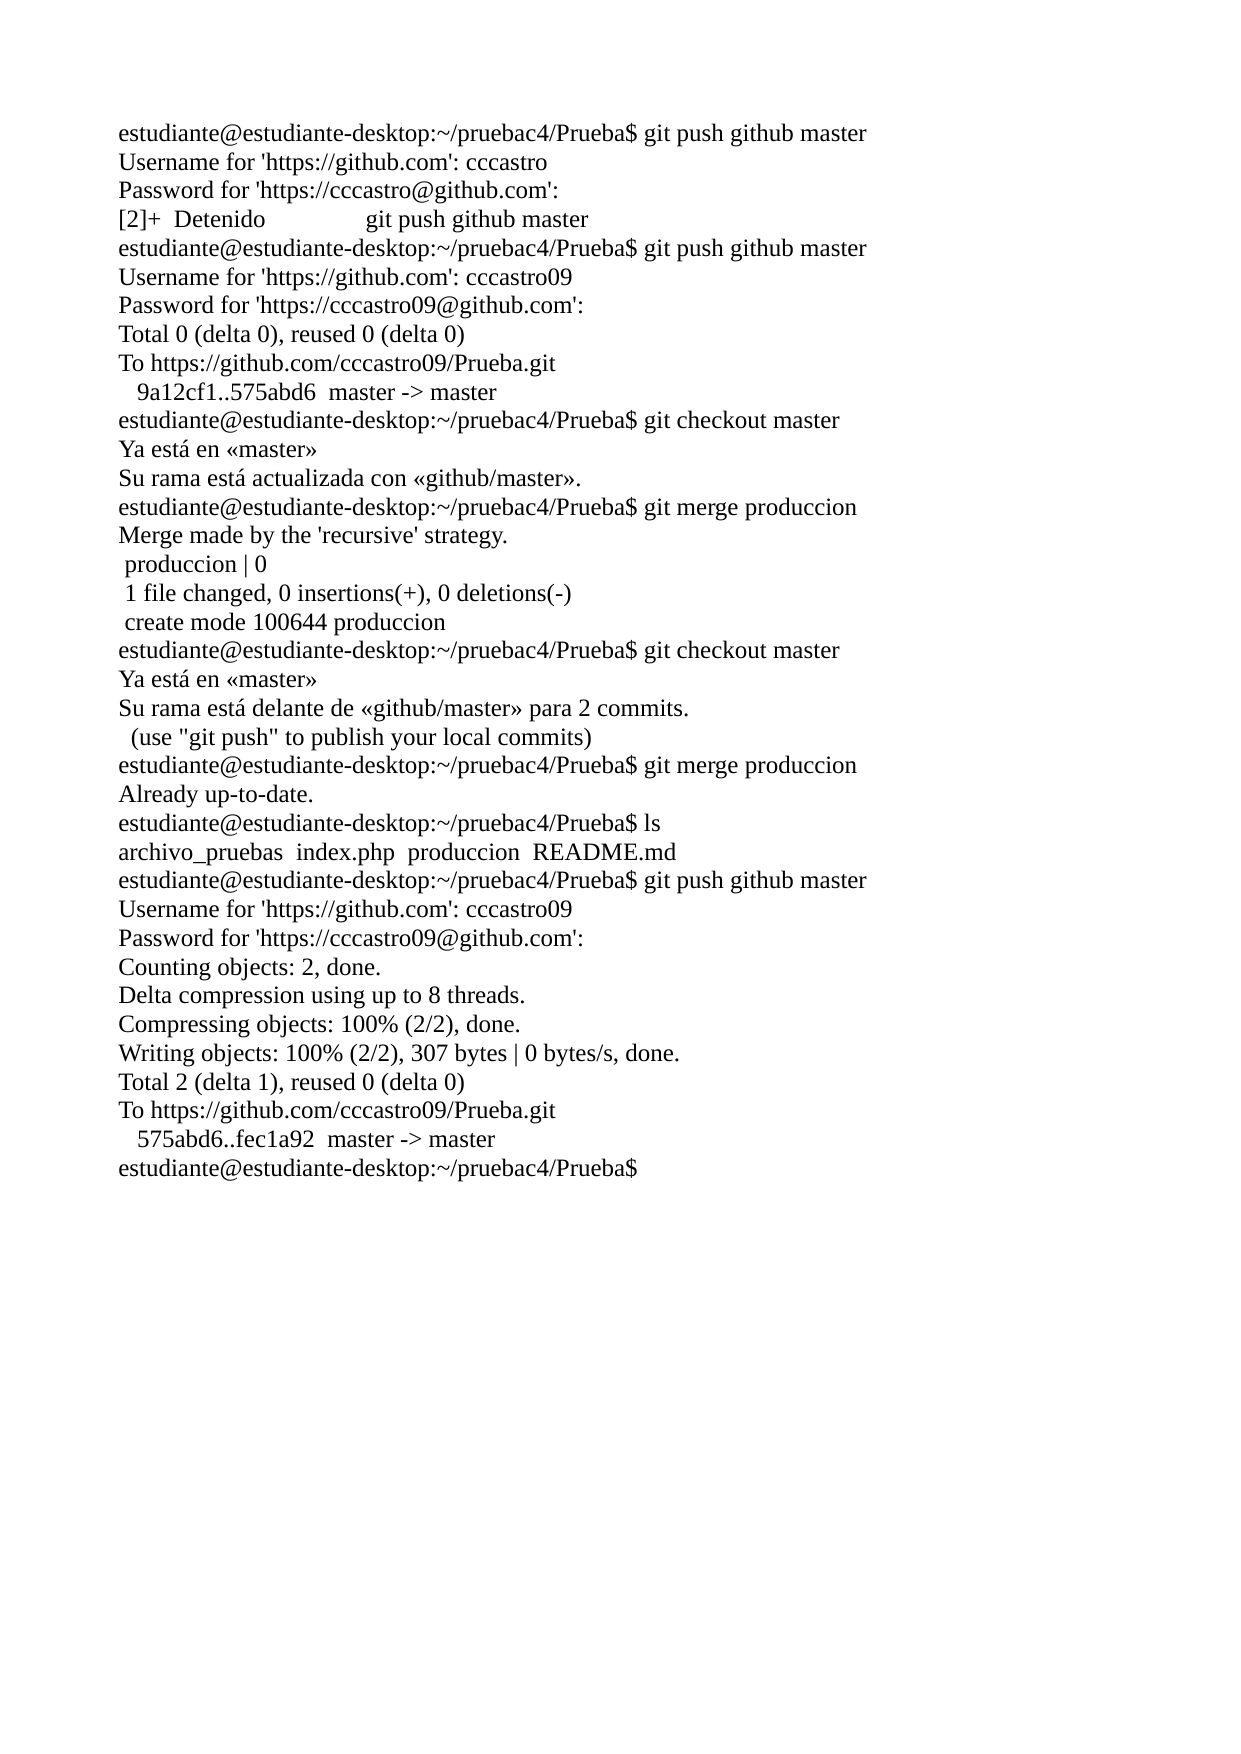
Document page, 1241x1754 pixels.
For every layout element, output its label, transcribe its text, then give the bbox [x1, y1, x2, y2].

text estudiante@estudiante-desktop:~/pruebac4/Prueba$ git merge produccion [118, 751, 1122, 779]
text Username for 'https://github.com': cccastro09 [118, 262, 1122, 291]
text estudiante@estudiante-desktop:~/pruebac4/Prueba$ ls [118, 808, 1122, 837]
text Ya está en «master» [118, 434, 1122, 463]
text estudiante@estudiante-desktop:~/pruebac4/Prueba$ git checkout master [118, 406, 1122, 434]
text estudiante@estudiante-desktop:~/pruebac4/Prueba$ git push github master [118, 866, 1122, 894]
text Merge made by the 'recursive' strategy. [118, 521, 1122, 549]
text estudiante@estudiante-desktop:~/pruebac4/Prueba$ [118, 1153, 1122, 1182]
text estudiante@estudiante-desktop:~/pruebac4/Prueba$ git push github master [118, 233, 1122, 262]
text estudiante@estudiante-desktop:~/pruebac4/Prueba$ git push github master [118, 118, 1122, 147]
text Writing objects: 100% (2/2), 307 bytes | 0 bytes/s, done. [118, 1038, 1122, 1067]
text Counting objects: 2, done. [118, 952, 1122, 981]
text create mode 100644 produccion [118, 607, 1122, 636]
text estudiante@estudiante-desktop:~/pruebac4/Prueba$ git merge produccion [118, 492, 1122, 521]
text To https://github.com/cccastro09/Prueba.git [118, 1096, 1122, 1124]
text Su rama está actualizada con «github/master». [118, 463, 1122, 492]
text Password for 'https://cccastro09@github.com': [118, 291, 1122, 319]
text Username for 'https://github.com': cccastro [118, 147, 1122, 176]
text Username for 'https://github.com': cccastro09 [118, 894, 1122, 923]
text Delta compression using up to 8 threads. [118, 981, 1122, 1009]
text Password for 'https://cccastro09@github.com': [118, 923, 1122, 952]
text 9a12cf1..575abd6 master -> master [118, 377, 1122, 406]
text (use "git push" to publish your local commits) [118, 722, 1122, 751]
text estudiante@estudiante-desktop:~/pruebac4/Prueba$ git checkout master [118, 636, 1122, 664]
text Total 0 (delta 0), reused 0 (delta 0) [118, 319, 1122, 348]
text Password for 'https://cccastro@github.com': [118, 176, 1122, 204]
text Already up-to-date. [118, 779, 1122, 808]
text To https://github.com/cccastro09/Prueba.git [118, 348, 1122, 377]
text archivo_pruebas index.php produccion README.md [118, 837, 1122, 866]
text Su rama está delante de «github/master» para 2 commits. [118, 693, 1122, 722]
text Total 2 (delta 1), reused 0 (delta 0) [118, 1067, 1122, 1096]
text [2]+ Detenido git push github master [118, 204, 1122, 233]
text 1 file changed, 0 insertions(+), 0 deletions(-) [118, 578, 1122, 607]
text produccion | 0 [118, 549, 1122, 578]
text Compressing objects: 100% (2/2), done. [118, 1009, 1122, 1038]
text 575abd6..fec1a92 master -> master [118, 1124, 1122, 1153]
text Ya está en «master» [118, 664, 1122, 693]
